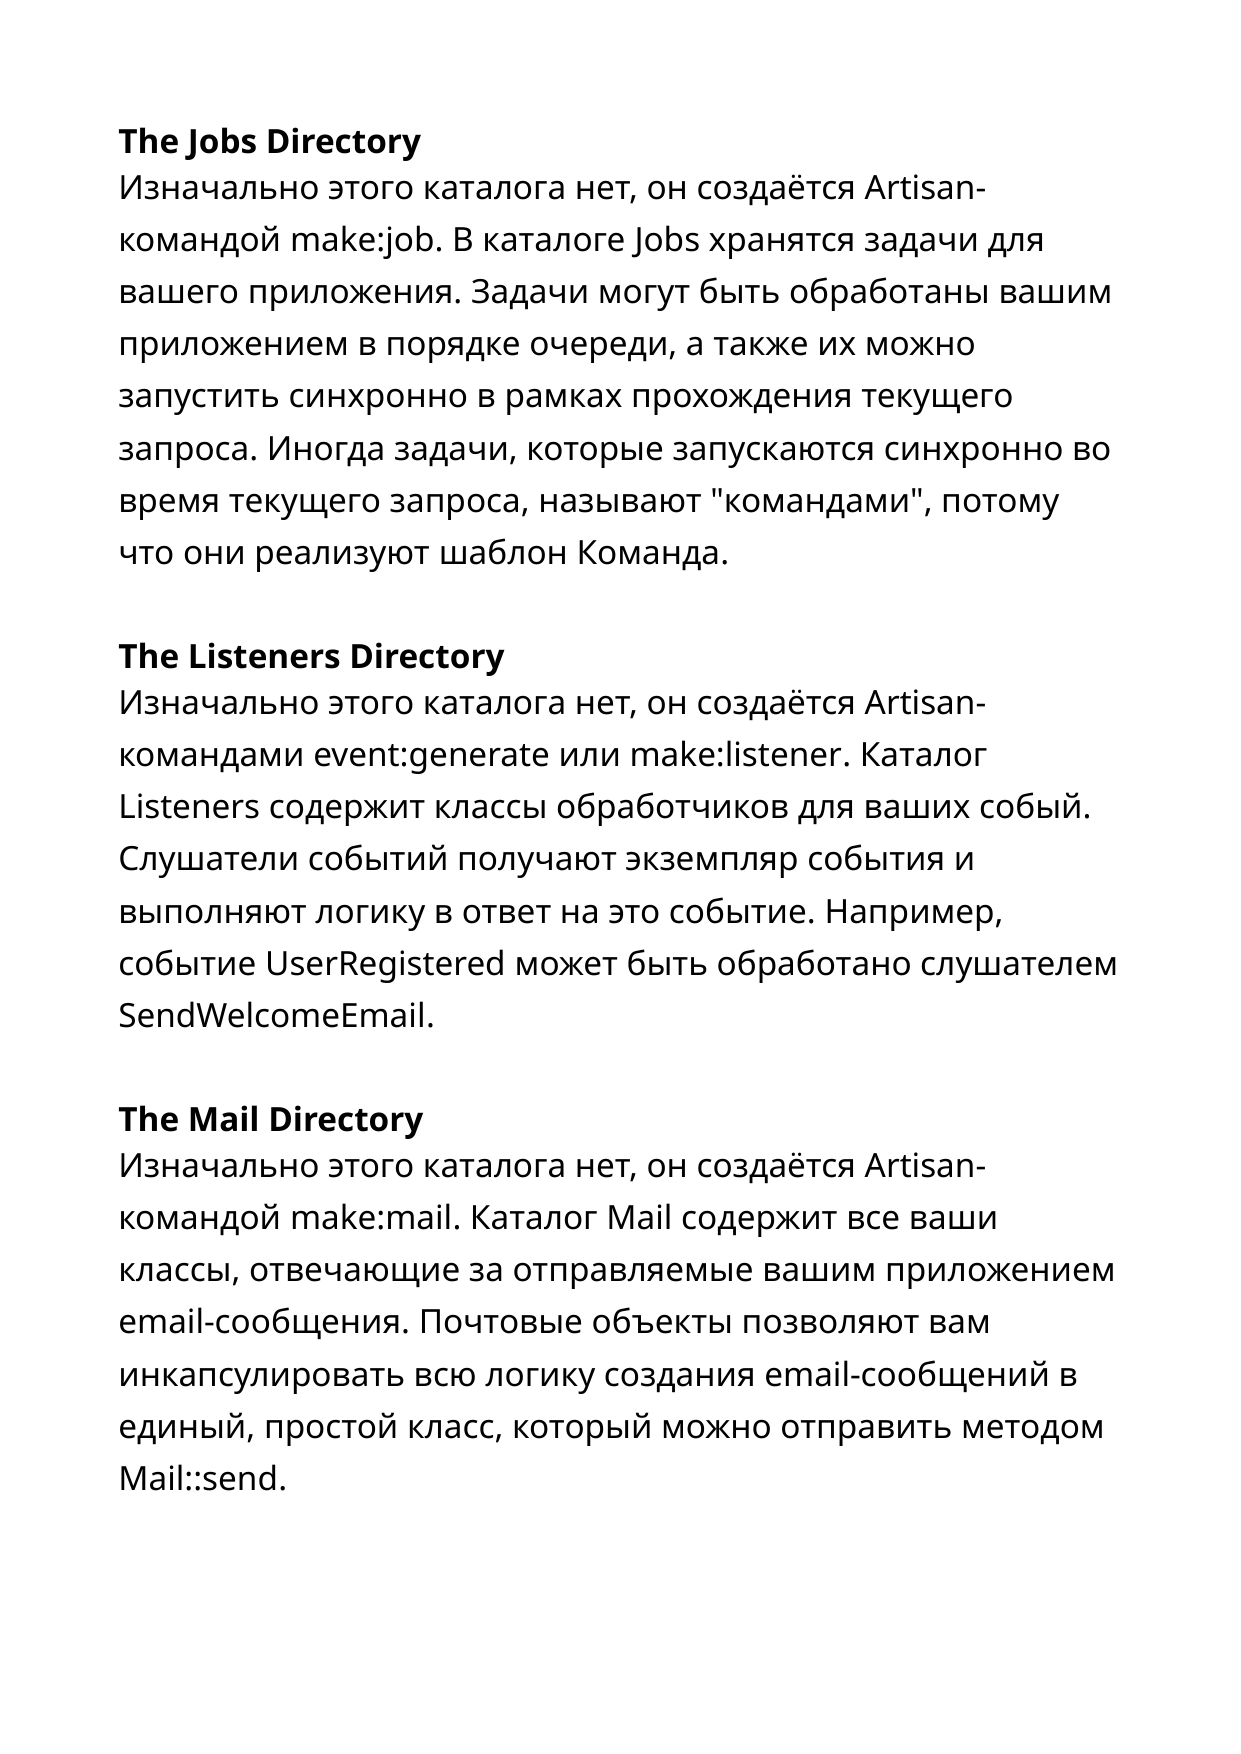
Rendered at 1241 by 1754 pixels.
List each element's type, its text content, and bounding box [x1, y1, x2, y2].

text Изначально этого каталога нет, он создаётся Artisan-командой make:mail. Каталог Mail содержит все ваши классы, отвечающие за отправляемые вашим приложением email-сообщения. Почтовые объекты позволяют вам инкапсулировать всю логику создания email-сообщений в единый, простой класс, который можно отправить методом Mail::send. [118, 1142, 1122, 1500]
text Слушатели событий получают экземпляр события и выполняют логику в ответ на это событие. Например, событие UserRegistered может быть обработано слушателем SendWelcomeEmail. [118, 835, 1122, 1037]
subtitle The Mail Directory [118, 1096, 1122, 1142]
text Изначально этого каталога нет, он создаётся Artisan-командами event:generate или make:listener. Каталог Listeners содержит классы обработчиков для ваших собый. [118, 679, 1122, 828]
subtitle The Jobs Directory [118, 118, 1122, 163]
text Изначально этого каталога нет, он создаётся Artisan-командой make:job. В каталоге Jobs хранятся задачи для вашего приложения. Задачи могут быть обработаны вашим приложением в порядке очереди, а также их можно запустить синхронно в рамках прохождения текущего запроса. Иногда задачи, которые запускаются синхронно во время текущего запроса, называют "командами", потому что они реализуют шаблон Команда. [118, 163, 1122, 574]
subtitle The Listeners Directory [118, 633, 1122, 679]
